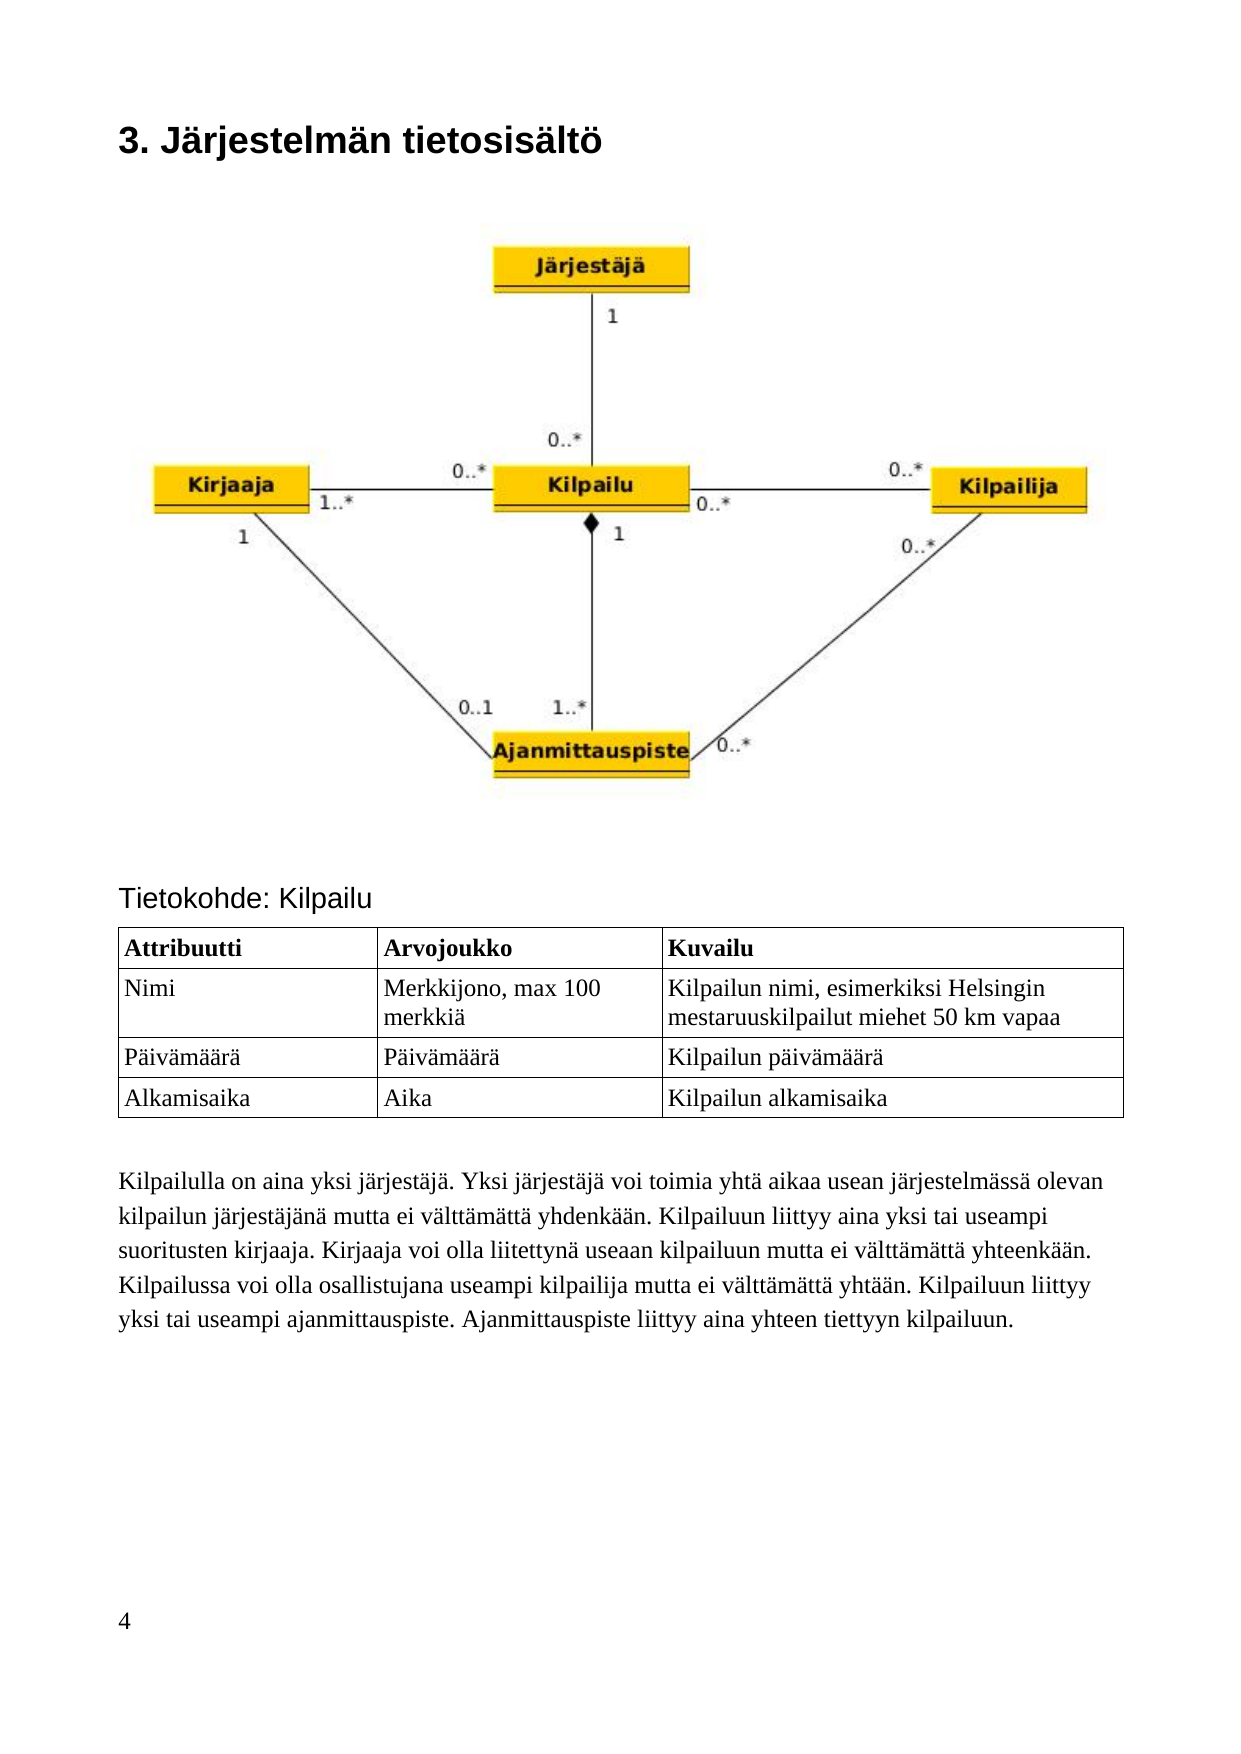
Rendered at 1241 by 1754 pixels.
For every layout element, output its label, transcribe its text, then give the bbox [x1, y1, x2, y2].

picture [130, 223, 1110, 802]
table_cell Merkkijono, max 100 merkkiä [378, 969, 662, 1037]
table_cell Alkamisaika [119, 1078, 377, 1117]
table_cell Päivämäärä [378, 1038, 662, 1077]
table_cell Aika [378, 1078, 662, 1117]
subtitle Tietokohde: Kilpailu [118, 881, 1122, 915]
text Kilpailulla on aina yksi järjestäjä. Yksi järjestäjä voi toimia yhtä aikaa usean järjestelmässä olevan kilpailun järjestäjänä mutta ei välttämättä yhdenkään. Kilpailuun liittyy aina yksi tai useampi suoritusten kirjaaja. Kirjaaja voi olla liitettynä useaan kilpailuun mutta ei välttämättä yhteenkään. Kilpailussa voi olla osallistujana useampi kilpailija mutta ei välttämättä yhtään. Kilpailuun liittyy yksi tai useampi ajanmittauspiste. Ajanmittauspiste liittyy aina yhteen tiettyyn kilpailuun. [118, 1166, 1122, 1333]
subtitle 3. Järjestelmän tietosisältö [118, 118, 1122, 162]
table_cell Kilpailun alkamisaika [663, 1078, 1123, 1117]
table_header Kuvailu [663, 928, 1123, 968]
table_cell Nimi [119, 969, 377, 1037]
table_cell Kilpailun nimi, esimerkiksi Helsingin mestaruuskilpailut miehet 50 km vapaa [663, 969, 1123, 1037]
table_header Attribuutti [119, 928, 377, 968]
table_header Arvojoukko [378, 928, 662, 968]
table_cell Kilpailun päivämäärä [663, 1038, 1123, 1077]
table_cell Päivämäärä [119, 1038, 377, 1077]
